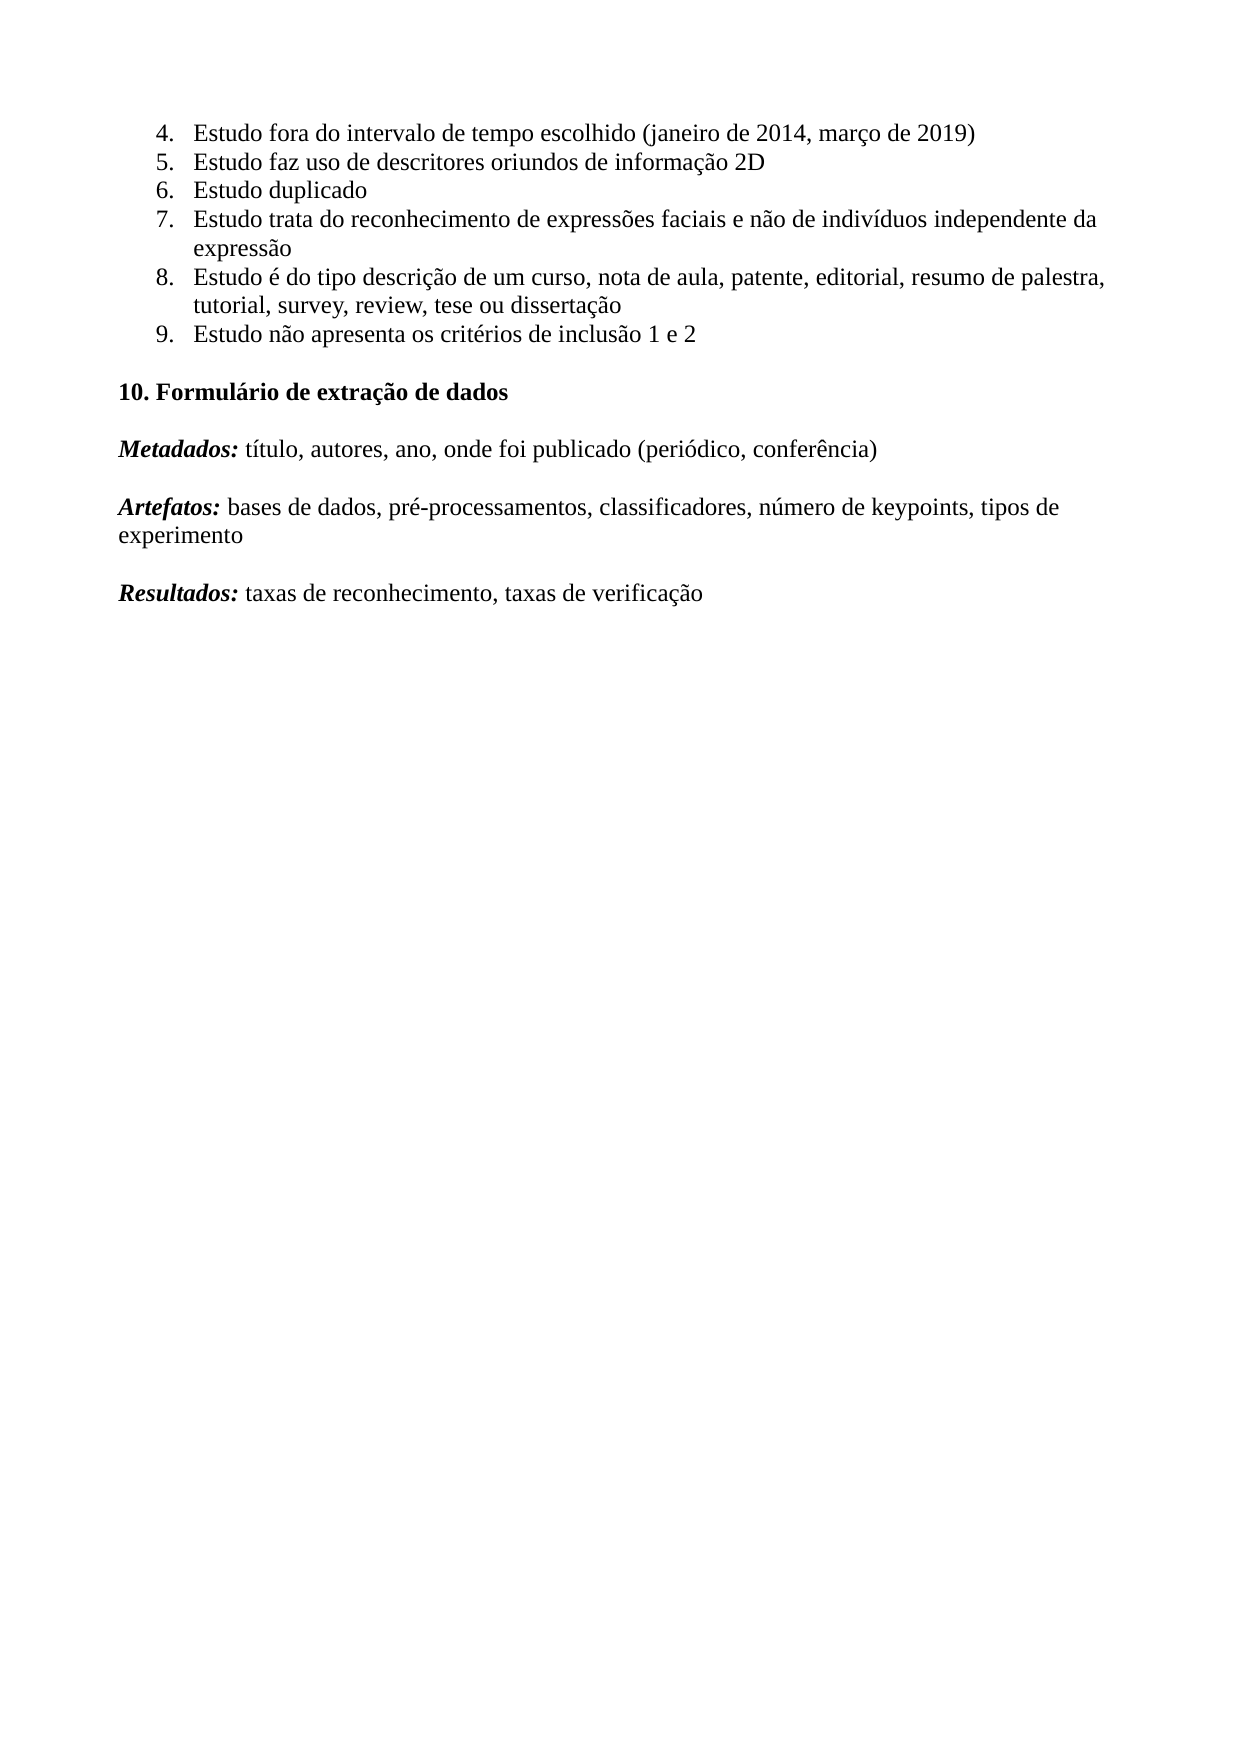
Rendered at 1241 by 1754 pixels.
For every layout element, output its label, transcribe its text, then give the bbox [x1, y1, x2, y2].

list Estudo faz uso de descritores oriundos de informação 2D [156, 147, 1122, 176]
list Estudo trata do reconhecimento de expressões faciais e não de indivíduos independente da expressão [156, 204, 1122, 262]
list Estudo não apresenta os critérios de inclusão 1 e 2 [156, 319, 1122, 348]
text Artefatos: bases de dados, pré-processamentos, classificadores, número de keypoints, tipos de experimento [118, 492, 1122, 549]
list Estudo fora do intervalo de tempo escolhido (janeiro de 2014, março de 2019) [156, 118, 1122, 147]
list Estudo duplicado [156, 176, 1122, 204]
text Resultados: taxas de reconhecimento, taxas de verificação [118, 578, 1122, 607]
text Metadados: título, autores, ano, onde foi publicado (periódico, conferência) [118, 434, 1122, 463]
list Estudo é do tipo descrição de um curso, nota de aula, patente, editorial, resumo de palestra, tutorial, survey, review, tese ou dissertação [156, 262, 1122, 319]
text 10. Formulário de extração de dados [118, 377, 1122, 406]
